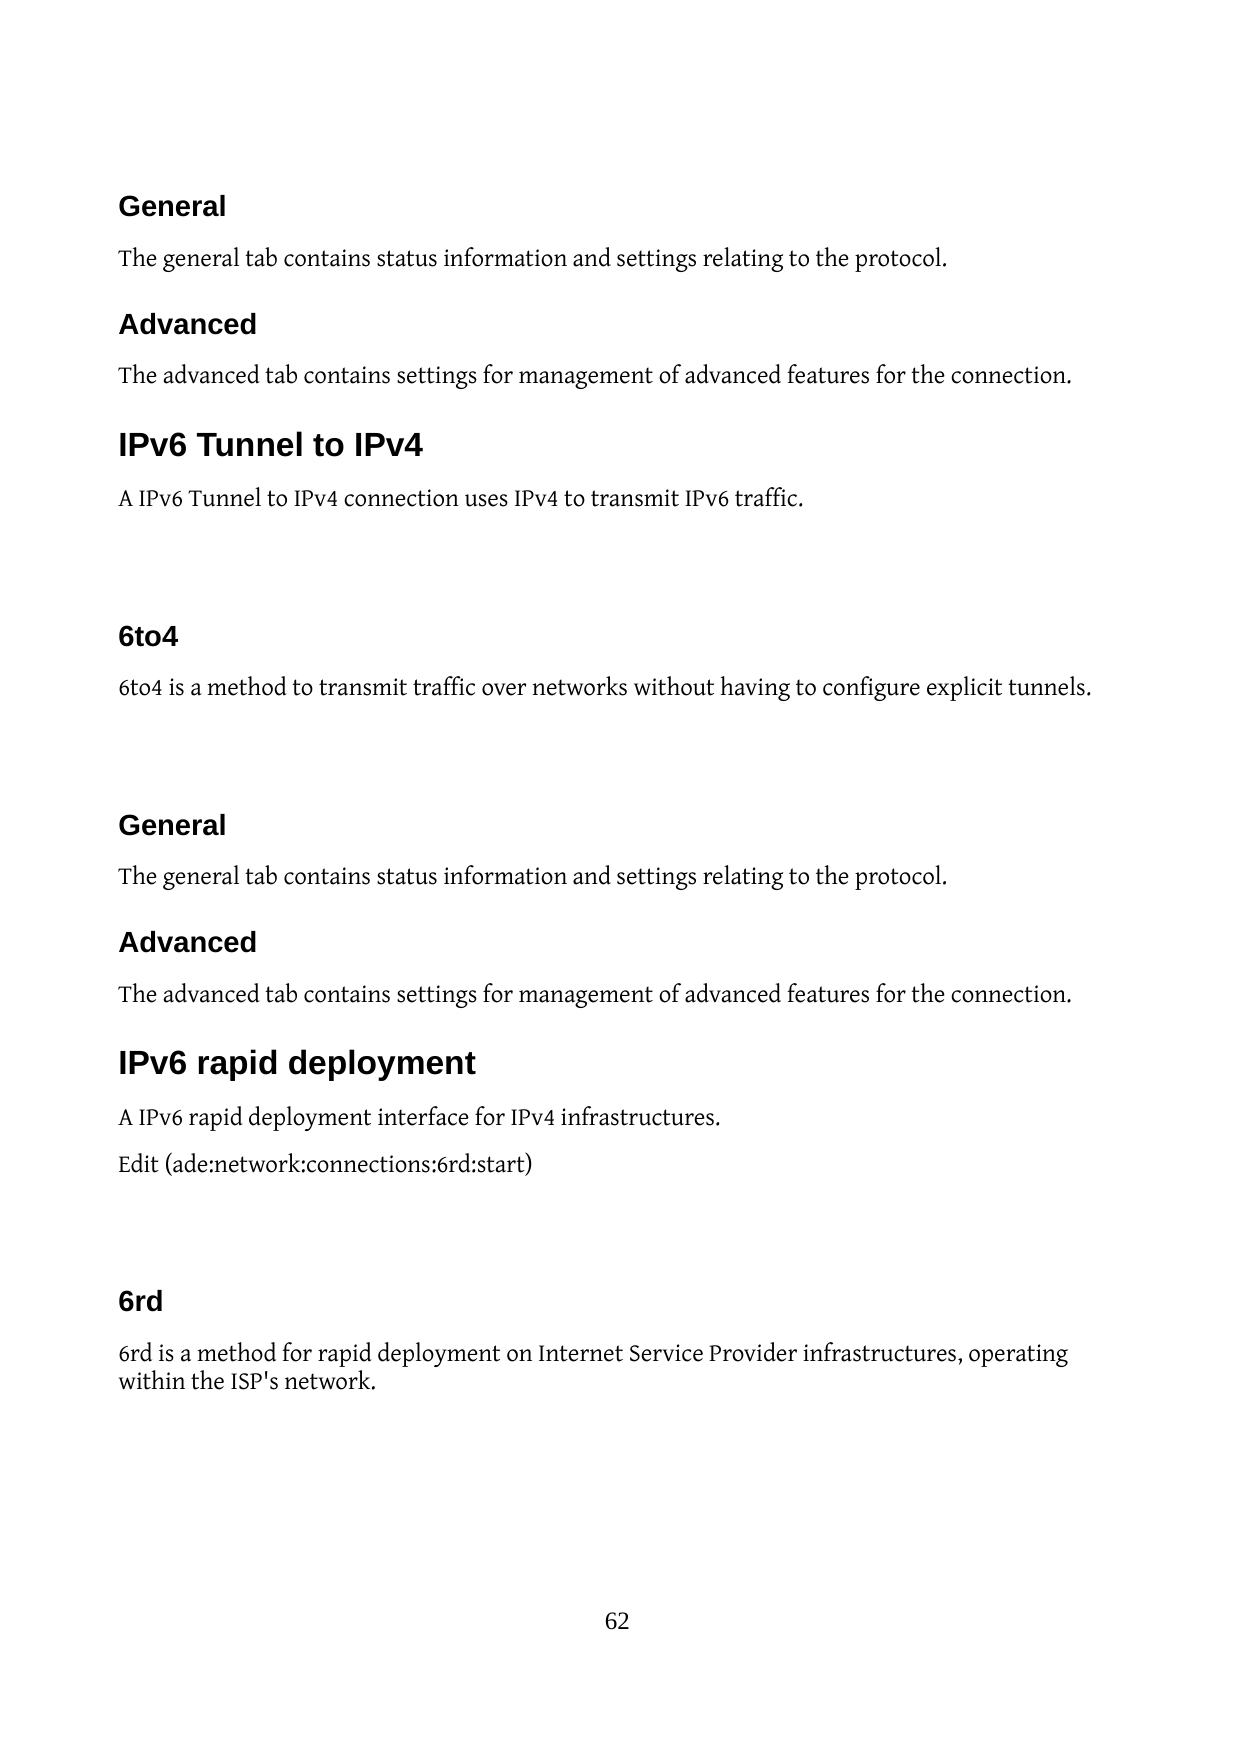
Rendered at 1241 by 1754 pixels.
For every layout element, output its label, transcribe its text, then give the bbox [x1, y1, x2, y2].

text The general tab contains status information and settings relating to the protocol. [118, 244, 1122, 273]
text The advanced tab contains settings for management of advanced features for the connection. [118, 980, 1122, 1009]
text 6to4 is a method to transmit traffic over networks without having to configure explicit tunnels. [118, 674, 1122, 703]
text Edit (ade:network:connections:6rd:start) [118, 1150, 1122, 1179]
subtitle 6to4 [118, 619, 1122, 652]
subtitle 6rd [118, 1284, 1122, 1317]
text The advanced tab contains settings for management of advanced features for the connection. [118, 362, 1122, 391]
subtitle Advanced [118, 307, 1122, 341]
text The general tab contains status information and settings relating to the protocol. [118, 863, 1122, 891]
text 6rd is a method for rapid deployment on Internet Service Provider infrastructures, operating within the ISP's network. [118, 1339, 1122, 1397]
subtitle General [118, 808, 1122, 841]
text A IPv6 Tunnel to IPv4 connection uses IPv4 to transmit IPv6 traffic. [118, 485, 1122, 514]
subtitle General [118, 189, 1122, 223]
text A IPv6 rapid deployment interface for IPv4 infrastructures. [118, 1103, 1122, 1132]
subtitle IPv6 rapid deployment [118, 1043, 1122, 1082]
subtitle IPv6 Tunnel to IPv4 [118, 425, 1122, 463]
subtitle Advanced [118, 925, 1122, 959]
